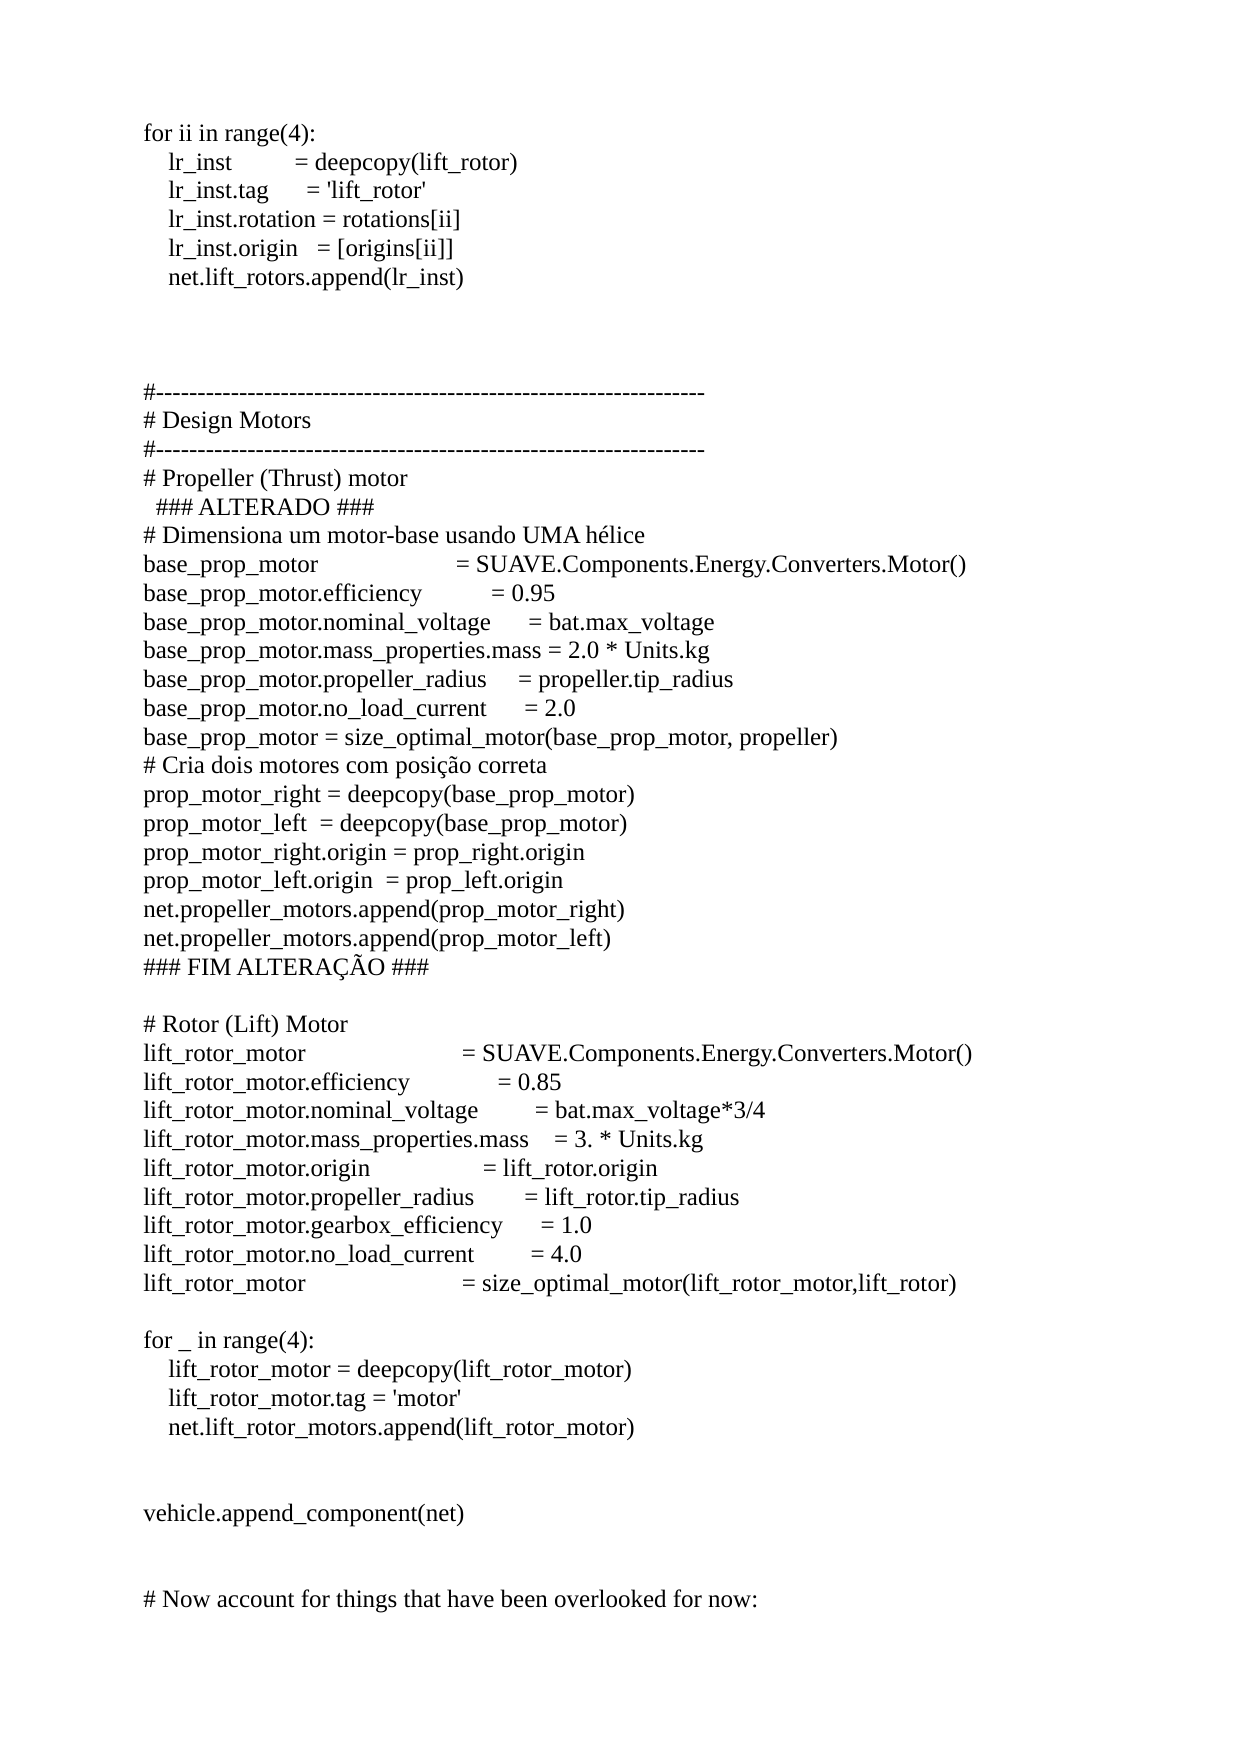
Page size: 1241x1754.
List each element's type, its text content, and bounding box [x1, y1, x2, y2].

text net.propeller_motors.append(prop_motor_left) [118, 923, 1122, 952]
text lr_inst.origin = [origins[ii]] [118, 233, 1122, 262]
text lift_rotor_motor.no_load_current = 4.0 [118, 1239, 1122, 1268]
text lift_rotor_motor.nominal_voltage = bat.max_voltage*3/4 [118, 1096, 1122, 1124]
text prop_motor_right.origin = prop_right.origin [118, 837, 1122, 866]
text lr_inst.rotation = rotations[ii] [118, 204, 1122, 233]
text lift_rotor_motor.mass_properties.mass = 3. * Units.kg [118, 1124, 1122, 1153]
text lift_rotor_motor.origin = lift_rotor.origin [118, 1153, 1122, 1182]
text prop_motor_right = deepcopy(base_prop_motor) [118, 779, 1122, 808]
text lift_rotor_motor = deepcopy(lift_rotor_motor) [118, 1354, 1122, 1383]
text # Cria dois motores com posição correta [118, 751, 1122, 779]
text lift_rotor_motor = size_optimal_motor(lift_rotor_motor,lift_rotor) [118, 1268, 1122, 1297]
text # Design Motors [118, 406, 1122, 434]
text net.lift_rotors.append(lr_inst) [118, 262, 1122, 291]
text ### FIM ALTERAÇÃO ### [118, 952, 1122, 981]
text base_prop_motor = size_optimal_motor(base_prop_motor, propeller) [118, 722, 1122, 751]
text # Now account for things that have been overlooked for now: [118, 1584, 1122, 1613]
text net.lift_rotor_motors.append(lift_rotor_motor) [118, 1412, 1122, 1441]
text #------------------------------------------------------------------ [118, 377, 1122, 406]
text prop_motor_left.origin = prop_left.origin [118, 866, 1122, 894]
text base_prop_motor.mass_properties.mass = 2.0 * Units.kg [118, 636, 1122, 664]
text vehicle.append_component(net) [118, 1498, 1122, 1527]
text lift_rotor_motor = SUAVE.Components.Energy.Converters.Motor() [118, 1038, 1122, 1067]
text lr_inst = deepcopy(lift_rotor) [118, 147, 1122, 176]
text # Rotor (Lift) Motor [118, 1009, 1122, 1038]
text ### ALTERADO ### [118, 492, 1122, 521]
text base_prop_motor.nominal_voltage = bat.max_voltage [118, 607, 1122, 636]
text base_prop_motor.propeller_radius = propeller.tip_radius [118, 664, 1122, 693]
text base_prop_motor.efficiency = 0.95 [118, 578, 1122, 607]
text lift_rotor_motor.efficiency = 0.85 [118, 1067, 1122, 1096]
text for ii in range(4): [118, 118, 1122, 147]
text base_prop_motor = SUAVE.Components.Energy.Converters.Motor() [118, 549, 1122, 578]
text for _ in range(4): [118, 1326, 1122, 1354]
text base_prop_motor.no_load_current = 2.0 [118, 693, 1122, 722]
text lr_inst.tag = 'lift_rotor' [118, 176, 1122, 204]
text lift_rotor_motor.tag = 'motor' [118, 1383, 1122, 1412]
text lift_rotor_motor.propeller_radius = lift_rotor.tip_radius [118, 1182, 1122, 1211]
text lift_rotor_motor.gearbox_efficiency = 1.0 [118, 1211, 1122, 1239]
text #------------------------------------------------------------------ [118, 434, 1122, 463]
text # Propeller (Thrust) motor [118, 463, 1122, 492]
text # Dimensiona um motor-base usando UMA hélice [118, 521, 1122, 549]
text prop_motor_left = deepcopy(base_prop_motor) [118, 808, 1122, 837]
text net.propeller_motors.append(prop_motor_right) [118, 894, 1122, 923]
